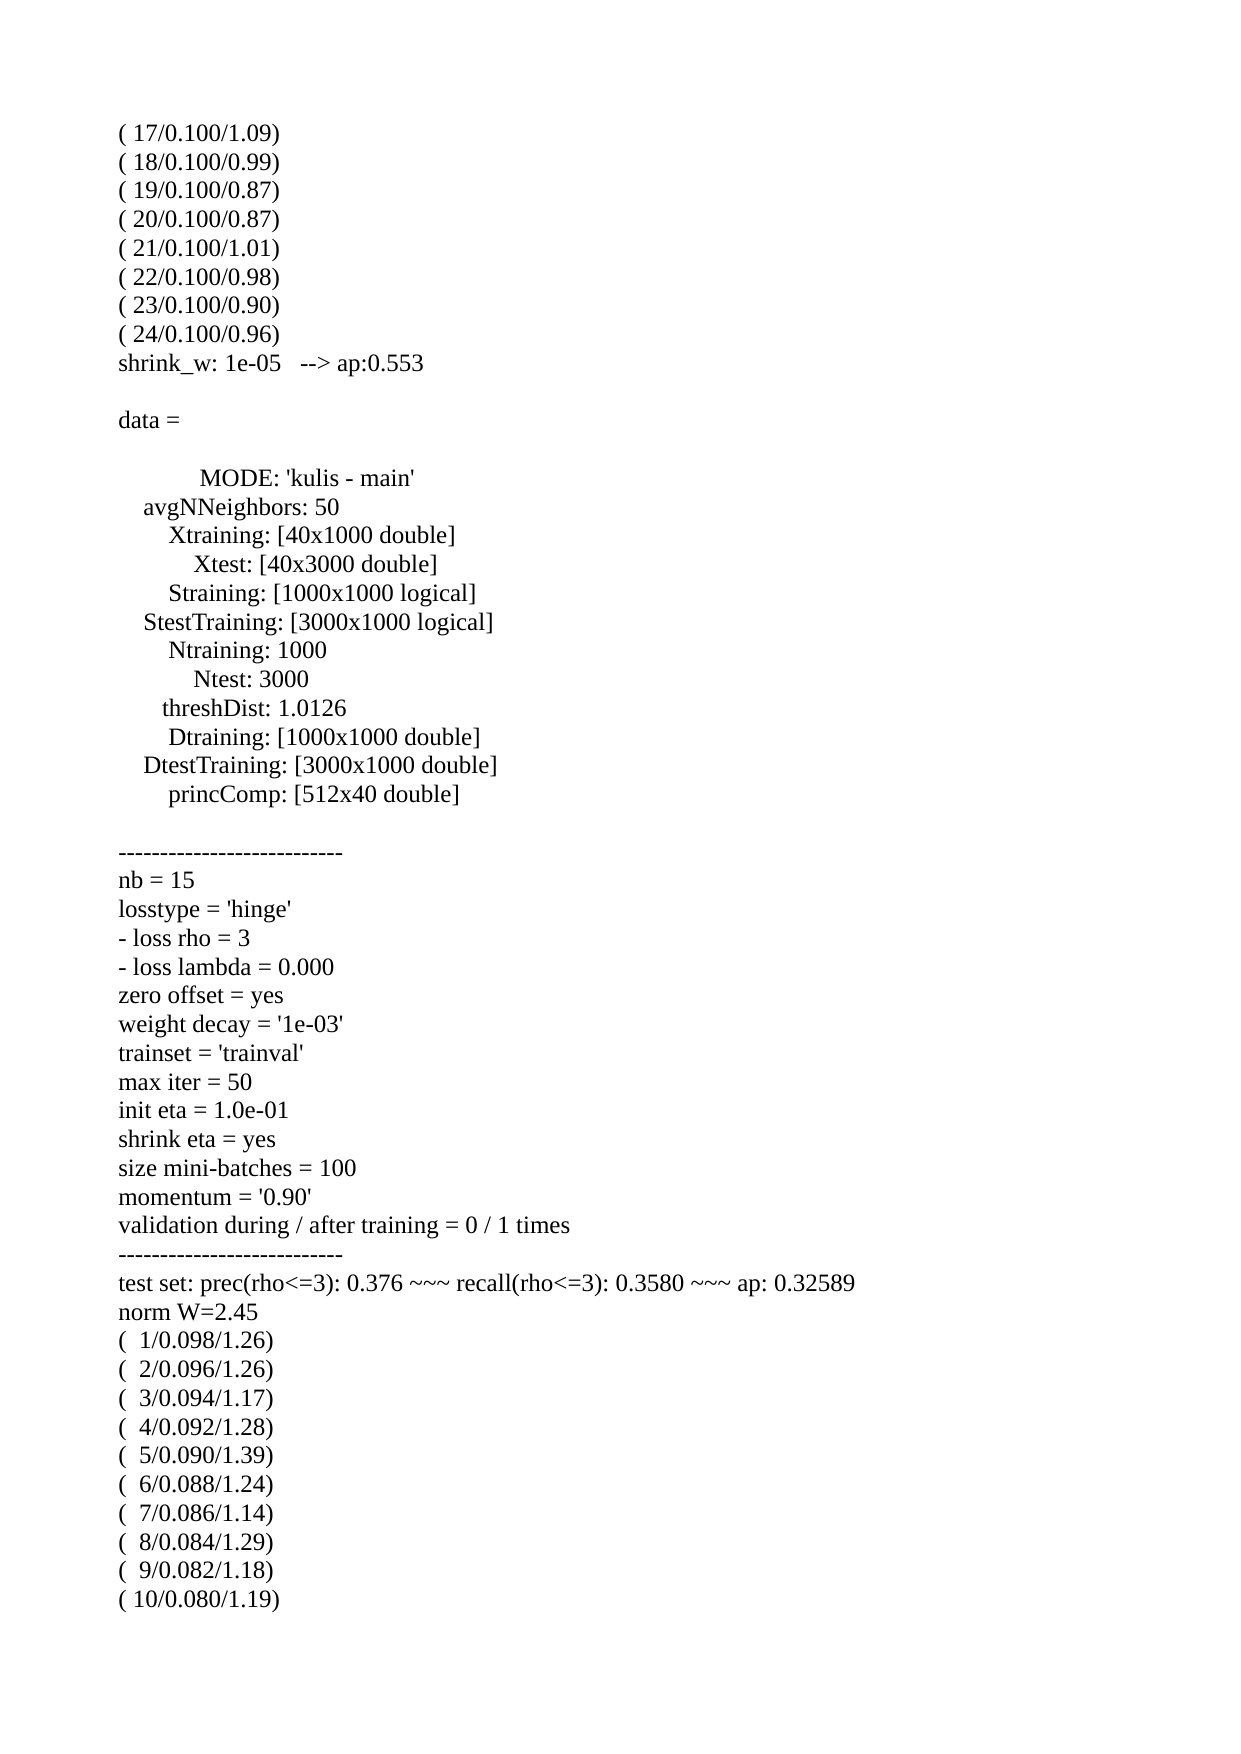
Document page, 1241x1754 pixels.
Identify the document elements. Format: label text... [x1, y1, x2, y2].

text ( 2/0.096/1.26) [118, 1354, 1122, 1383]
text Xtest: [40x3000 double] [118, 549, 1122, 578]
text losstype = 'hinge' [118, 894, 1122, 923]
text norm W=2.45 [118, 1297, 1122, 1326]
text ( 7/0.086/1.14) [118, 1498, 1122, 1527]
text ( 6/0.088/1.24) [118, 1469, 1122, 1498]
text DtestTraining: [3000x1000 double] [118, 751, 1122, 779]
text MODE: 'kulis - main' [118, 463, 1122, 492]
text Dtraining: [1000x1000 double] [118, 722, 1122, 751]
text StestTraining: [3000x1000 logical] [118, 607, 1122, 636]
text validation during / after training = 0 / 1 times [118, 1211, 1122, 1239]
text ( 24/0.100/0.96) [118, 319, 1122, 348]
text ( 10/0.080/1.19) [118, 1584, 1122, 1613]
text weight decay = '1e-03' [118, 1009, 1122, 1038]
text ( 9/0.082/1.18) [118, 1556, 1122, 1584]
text - loss rho = 3 [118, 923, 1122, 952]
text max iter = 50 [118, 1067, 1122, 1096]
text ( 19/0.100/0.87) [118, 176, 1122, 204]
text Ntraining: 1000 [118, 636, 1122, 664]
text --------------------------- [118, 837, 1122, 866]
text avgNNeighbors: 50 [118, 492, 1122, 521]
text ( 4/0.092/1.28) [118, 1412, 1122, 1441]
text zero offset = yes [118, 981, 1122, 1009]
text ( 22/0.100/0.98) [118, 262, 1122, 291]
text nb = 15 [118, 866, 1122, 894]
text shrink eta = yes [118, 1124, 1122, 1153]
text Xtraining: [40x1000 double] [118, 521, 1122, 549]
text ( 17/0.100/1.09) [118, 118, 1122, 147]
text threshDist: 1.0126 [118, 693, 1122, 722]
text ( 5/0.090/1.39) [118, 1441, 1122, 1469]
text test set: prec(rho<=3): 0.376 ~~~ recall(rho<=3): 0.3580 ~~~ ap: 0.32589 [118, 1268, 1122, 1297]
text init eta = 1.0e-01 [118, 1096, 1122, 1124]
text - loss lambda = 0.000 [118, 952, 1122, 981]
text Straining: [1000x1000 logical] [118, 578, 1122, 607]
text --------------------------- [118, 1239, 1122, 1268]
text shrink_w: 1e-05 --> ap:0.553 [118, 348, 1122, 377]
text ( 8/0.084/1.29) [118, 1527, 1122, 1556]
text ( 20/0.100/0.87) [118, 204, 1122, 233]
text momentum = '0.90' [118, 1182, 1122, 1211]
text Ntest: 3000 [118, 664, 1122, 693]
text data = [118, 406, 1122, 434]
text ( 21/0.100/1.01) [118, 233, 1122, 262]
text ( 1/0.098/1.26) [118, 1326, 1122, 1354]
text ( 18/0.100/0.99) [118, 147, 1122, 176]
text princComp: [512x40 double] [118, 779, 1122, 808]
text ( 23/0.100/0.90) [118, 291, 1122, 319]
text size mini-batches = 100 [118, 1153, 1122, 1182]
text trainset = 'trainval' [118, 1038, 1122, 1067]
text ( 3/0.094/1.17) [118, 1383, 1122, 1412]
